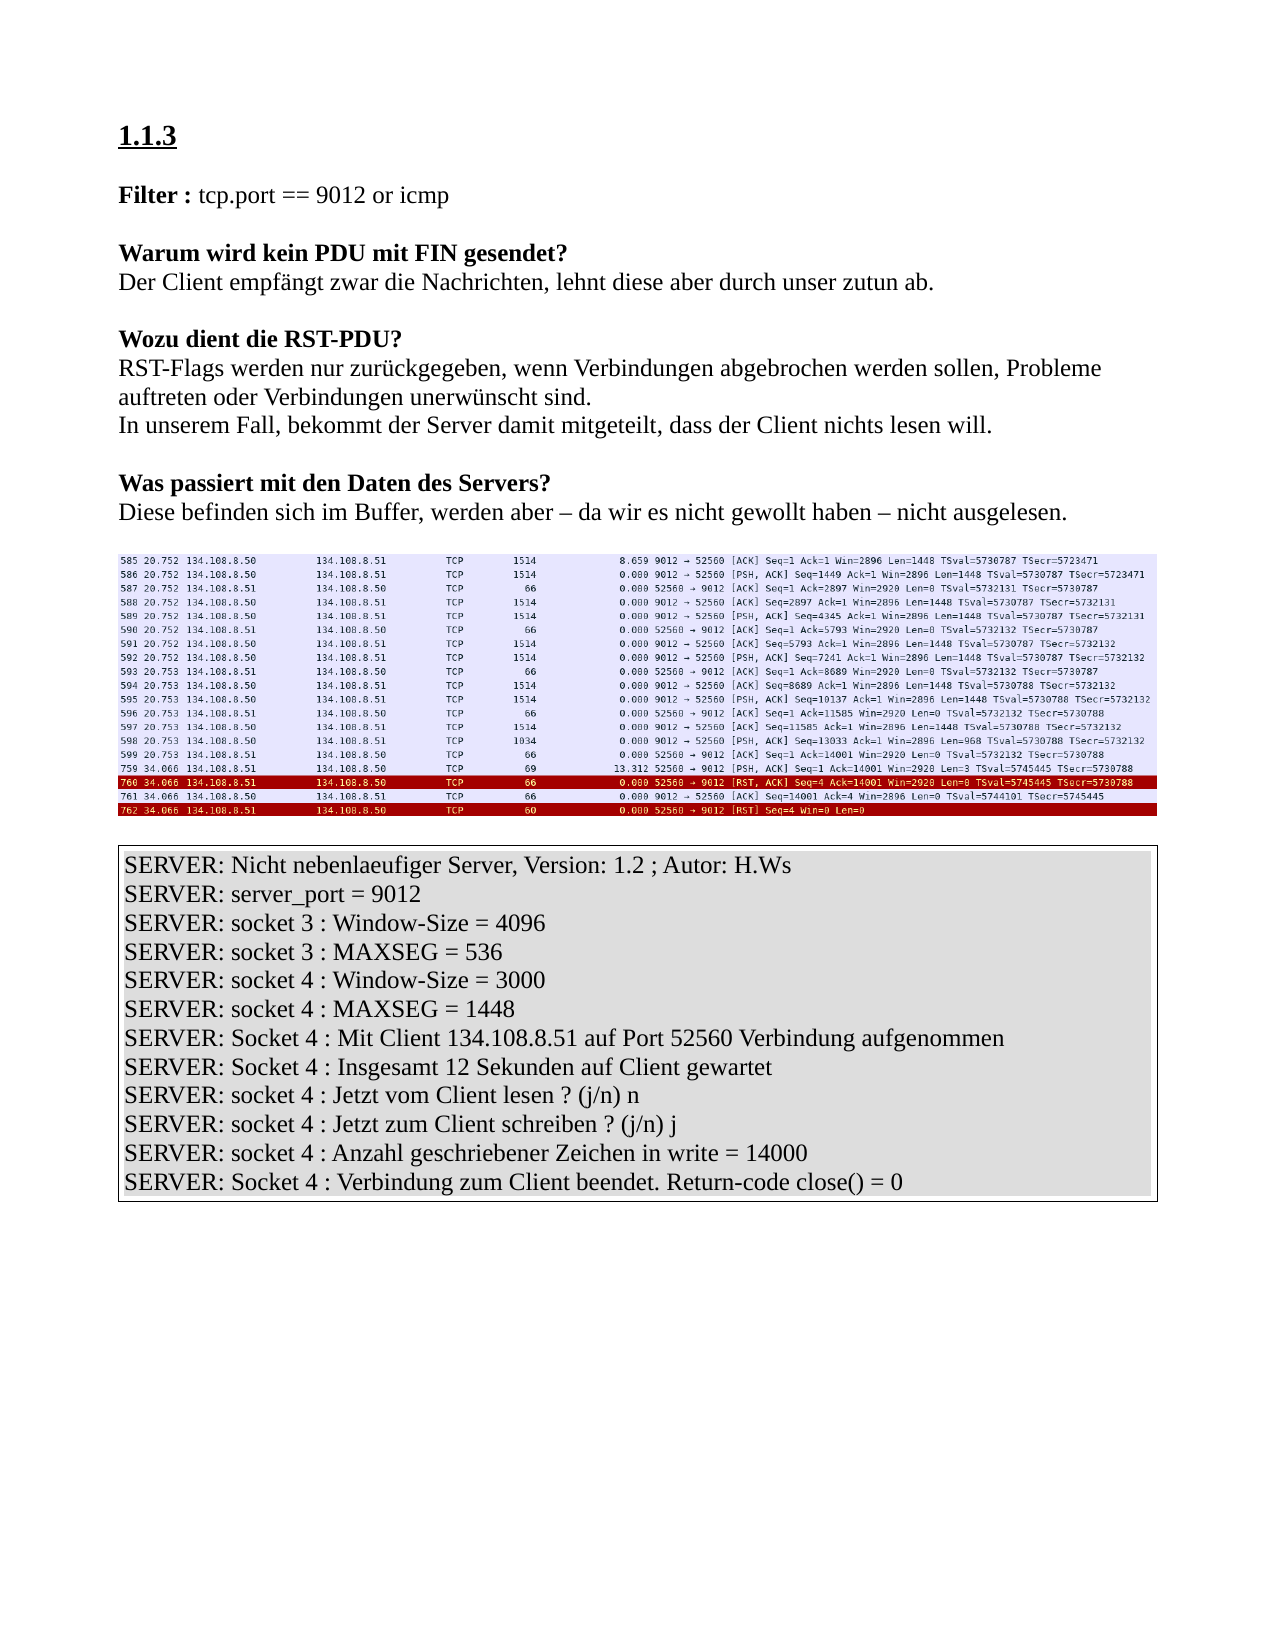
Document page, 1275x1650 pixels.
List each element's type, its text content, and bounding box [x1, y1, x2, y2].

text Filter : tcp.port == 9012 or icmp [118, 180, 1157, 209]
text In unserem Fall, bekommt der Server damit mitgeteilt, dass der Client nichts lesen will. [118, 410, 1157, 439]
text 1.1.3 [118, 118, 1157, 152]
text Warum wird kein PDU mit FIN gesendet? [118, 238, 1157, 267]
picture [118, 554, 1157, 816]
table_header SERVER: Nicht nebenlaeufiger Server, Version: 1.2 ; Autor: H.Ws SERVER: server_port = 9012 SERVER: socket 3 : Window-Size = 4096 SERVER: socket 3 : MAXSEG = 536 SERVER: socket 4 : Window-Size = 3000 SERVER: socket 4 : MAXSEG = 1448 SERVER: Socket 4 : Mit Client 134.108.8.51 auf Port 52560 Verbindung aufgenommen SERVER: Socket 4 : Insgesamt 12 Sekunden auf Client gewartet SERVER: socket 4 : Jetzt vom Client lesen ? (j/n) n SERVER: socket 4 : Jetzt zum Client schreiben ? (j/n) j SERVER: socket 4 : Anzahl geschriebener Zeichen in write = 14000 SERVER: Socket 4 : Verbindung zum Client beendet. Return-code close() = 0 [119, 846, 1157, 1201]
text RST-Flags werden nur zurückgegeben, wenn Verbindungen abgebrochen werden sollen, Probleme auftreten oder Verbindungen unerwünscht sind. [118, 353, 1157, 410]
text Der Client empfängt zwar die Nachrichten, lehnt diese aber durch unser zutun ab. [118, 267, 1157, 295]
text Diese befinden sich im Buffer, werden aber – da wir es nicht gewollt haben – nicht ausgelesen. [118, 497, 1157, 525]
text Was passiert mit den Daten des Servers? [118, 468, 1157, 497]
text Wozu dient die RST-PDU? [118, 324, 1157, 353]
